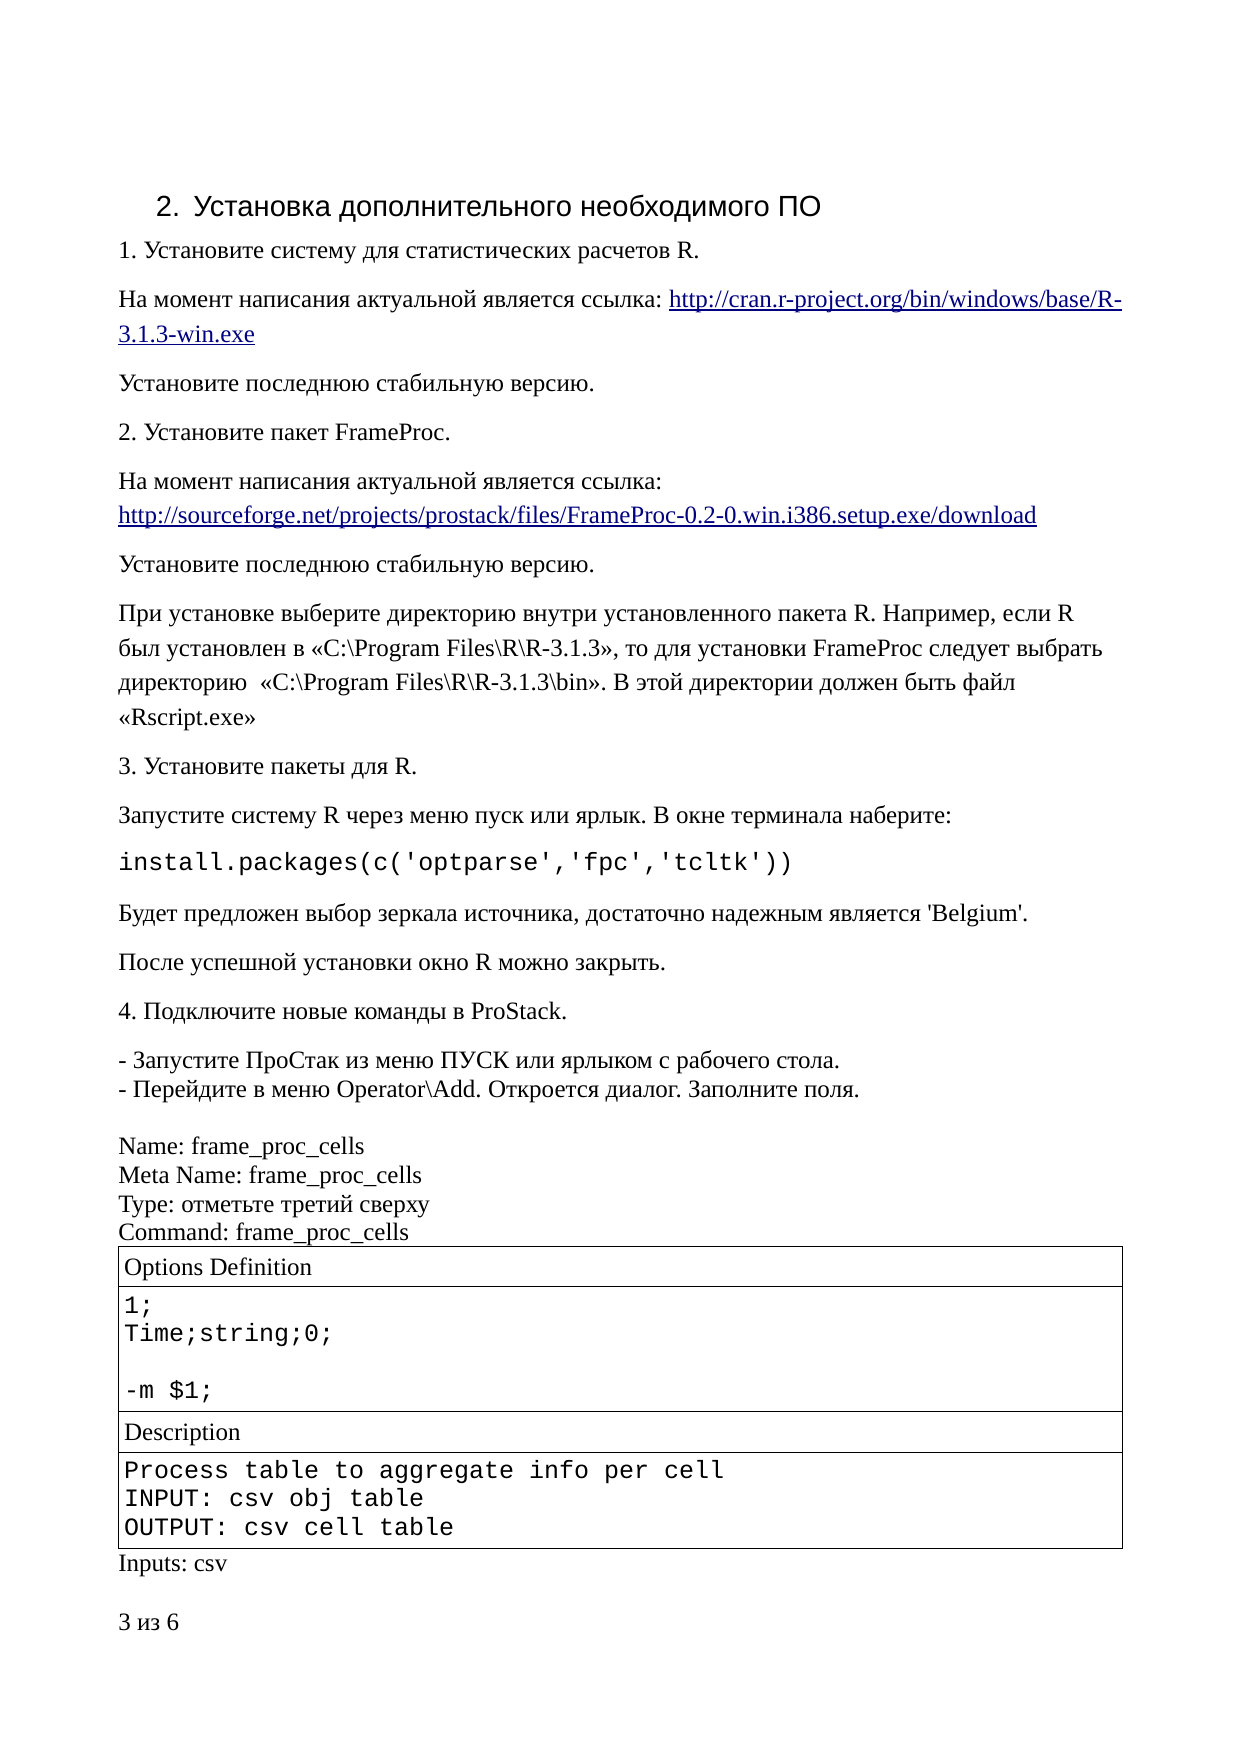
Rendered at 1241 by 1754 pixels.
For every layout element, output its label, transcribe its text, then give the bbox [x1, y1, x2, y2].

table_header Options Definition [119, 1247, 1122, 1286]
text 3. Установите пакеты для R. [118, 751, 1122, 780]
text После успешной установки окно R можно закрыть. [118, 947, 1122, 976]
table_header Description [119, 1412, 1122, 1452]
text Будет предложен выбор зеркала источника, достаточно надежным является 'Belgium'. [118, 898, 1122, 926]
text Inputs: csv [118, 1549, 1122, 1577]
text Name: frame_proc_cells [118, 1131, 1122, 1160]
text Запустите систему R через меню пуск или ярлык. В окне терминала наберите: [118, 800, 1122, 829]
text При установке выберите директорию внутри установленного пакета R. Например, если R был установлен в «C:\Program Files\R\R-3.1.3», то для установки FrameProc следует выбрать директорию «C:\Program Files\R\R-3.1.3\bin». В этой директории должен быть файл «Rscript.exe» [118, 598, 1122, 731]
text На момент написания актуальной является ссылка: http://sourceforge.net/projects/prostack/files/FrameProc-0.2-0.win.i386.setup.exe/download [118, 466, 1122, 529]
text 1. Установите систему для статистических расчетов R. [118, 235, 1122, 264]
text - Запустите ПроСтак из меню ПУСК или ярлыком с рабочего стола. [118, 1045, 1122, 1074]
table_cell Process table to aggregate info per cell INPUT: csv obj table OUTPUT: csv cell table [119, 1453, 1122, 1548]
text Command: frame_proc_cells [118, 1217, 1122, 1246]
text Установите последнюю стабильную версию. [118, 368, 1122, 397]
text На момент написания актуальной является ссылка: http://cran.r-project.org/bin/windows/base/R-3.1.3-win.exe [118, 284, 1122, 347]
text 4. Подключите новые команды в ProStack. [118, 996, 1122, 1024]
table_cell 1; Time;string;0; -m $1; [119, 1287, 1122, 1411]
text Type: отметьте третий сверху [118, 1189, 1122, 1217]
text Установите последнюю стабильную версию. [118, 549, 1122, 578]
subtitle Установка дополнительного необходимого ПО [156, 189, 1122, 223]
text install.packages(c('optparse','fpc','tcltk')) [118, 849, 1122, 877]
text Meta Name: frame_proc_cells [118, 1160, 1122, 1189]
text 2. Установите пакет FrameProc. [118, 417, 1122, 446]
text - Перейдите в меню Operator\Add. Откроется диалог. Заполните поля. [118, 1074, 1122, 1102]
